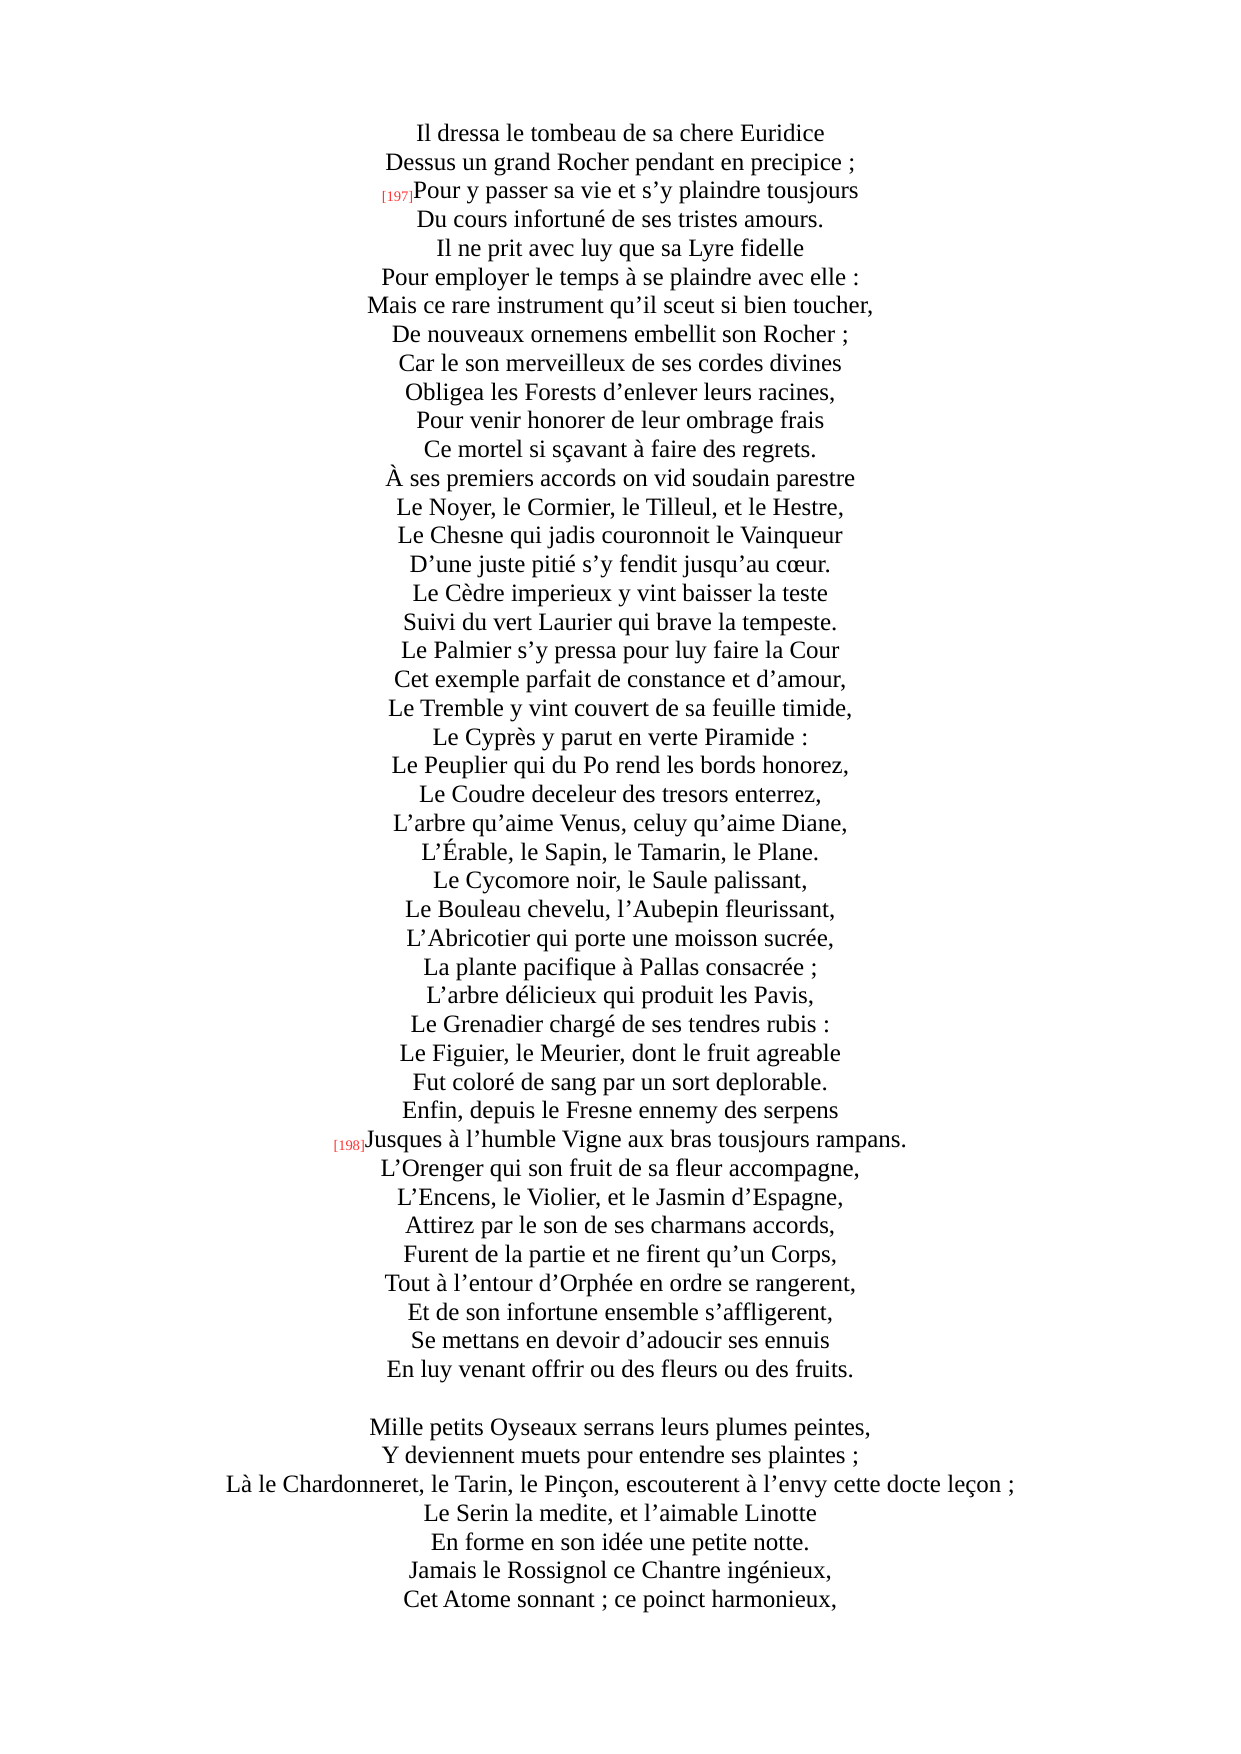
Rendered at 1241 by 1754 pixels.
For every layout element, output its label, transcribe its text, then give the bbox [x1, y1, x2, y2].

subtitle Dessus un grand Rocher pendant en precipice ; [118, 147, 1122, 176]
subtitle À ses premiers accords on vid soudain parestre [118, 463, 1122, 492]
subtitle En luy venant offrir ou des fleurs ou des fruits. [118, 1354, 1122, 1383]
subtitle Le Palmier s’y pressa pour luy faire la Cour [118, 636, 1122, 664]
subtitle Le Figuier, le Meurier, dont le fruit agreable [118, 1038, 1122, 1067]
subtitle L’Encens, le Violier, et le Jasmin d’Espagne, [118, 1182, 1122, 1211]
subtitle Tout à l’entour d’Orphée en ordre se rangerent, [118, 1268, 1122, 1297]
subtitle Il dressa le tombeau de sa chere Euridice [118, 118, 1122, 147]
subtitle Du cours infortuné de ses tristes amours. [118, 204, 1122, 233]
subtitle Mais ce rare instrument qu’il sceut si bien toucher, [118, 291, 1122, 319]
subtitle Obligea les Forests d’enlever leurs racines, [118, 377, 1122, 406]
subtitle L’arbre délicieux qui produit les Pavis, [118, 981, 1122, 1009]
subtitle Le Noyer, le Cormier, le Tilleul, et le Hestre, [118, 492, 1122, 521]
subtitle Suivi du vert Laurier qui brave la tempeste. [118, 607, 1122, 636]
subtitle D’une juste pitié s’y fendit jusqu’au cœur. [118, 549, 1122, 578]
subtitle Le Coudre deceleur des tresors enterrez, [118, 779, 1122, 808]
subtitle Il ne prit avec luy que sa Lyre fidelle [118, 233, 1122, 262]
subtitle L’Orenger qui son fruit de sa fleur accompagne, [118, 1153, 1122, 1182]
subtitle Fut coloré de sang par un sort deplorable. [118, 1067, 1122, 1096]
subtitle Enfin, depuis le Fresne ennemy des serpens [118, 1096, 1122, 1124]
subtitle La plante pacifique à Pallas consacrée ; [118, 952, 1122, 981]
subtitle Mille petits Oyseaux serrans leurs plumes peintes, [118, 1412, 1122, 1441]
subtitle [197]Pour y passer sa vie et s’y plaindre tousjours [118, 176, 1122, 204]
subtitle Jamais le Rossignol ce Chantre ingénieux, [118, 1556, 1122, 1584]
subtitle Furent de la partie et ne firent qu’un Corps, [118, 1239, 1122, 1268]
subtitle Pour employer le temps à se plaindre avec elle : [118, 262, 1122, 291]
subtitle Le Tremble y vint couvert de sa feuille timide, [118, 693, 1122, 722]
subtitle Cet Atome sonnant ; ce poinct harmonieux, [118, 1584, 1122, 1613]
subtitle Ce mortel si sçavant à faire des regrets. [118, 434, 1122, 463]
subtitle Pour venir honorer de leur ombrage frais [118, 406, 1122, 434]
subtitle Car le son merveilleux de ses cordes divines [118, 348, 1122, 377]
subtitle Le Chesne qui jadis couronnoit le Vainqueur [118, 521, 1122, 549]
subtitle Y deviennent muets pour entendre ses plaintes ; [118, 1441, 1122, 1469]
subtitle Le Grenadier chargé de ses tendres rubis : [118, 1009, 1122, 1038]
subtitle Le Cèdre imperieux y vint baisser la teste [118, 578, 1122, 607]
subtitle Le Peuplier qui du Po rend les bords honorez, [118, 751, 1122, 779]
subtitle L’arbre qu’aime Venus, celuy qu’aime Diane, [118, 808, 1122, 837]
subtitle Et de son infortune ensemble s’affligerent, [118, 1297, 1122, 1326]
subtitle Là le Chardonneret, le Tarin, le Pinçon, escouterent à l’envy cette docte leçon ; [118, 1469, 1122, 1498]
subtitle De nouveaux ornemens embellit son Rocher ; [118, 319, 1122, 348]
subtitle Le Cycomore noir, le Saule palissant, [118, 866, 1122, 894]
subtitle [198]Jusques à l’humble Vigne aux bras tousjours rampans. [118, 1124, 1122, 1153]
subtitle L’Érable, le Sapin, le Tamarin, le Plane. [118, 837, 1122, 866]
subtitle Le Serin la medite, et l’aimable Linotte [118, 1498, 1122, 1527]
subtitle Cet exemple parfait de constance et d’amour, [118, 664, 1122, 693]
subtitle L’Abricotier qui porte une moisson sucrée, [118, 923, 1122, 952]
subtitle En forme en son idée une petite notte. [118, 1527, 1122, 1556]
subtitle Attirez par le son de ses charmans accords, [118, 1211, 1122, 1239]
subtitle Le Bouleau chevelu, l’Aubepin fleurissant, [118, 894, 1122, 923]
subtitle Se mettans en devoir d’adoucir ses ennuis [118, 1326, 1122, 1354]
subtitle Le Cyprès y parut en verte Piramide : [118, 722, 1122, 751]
